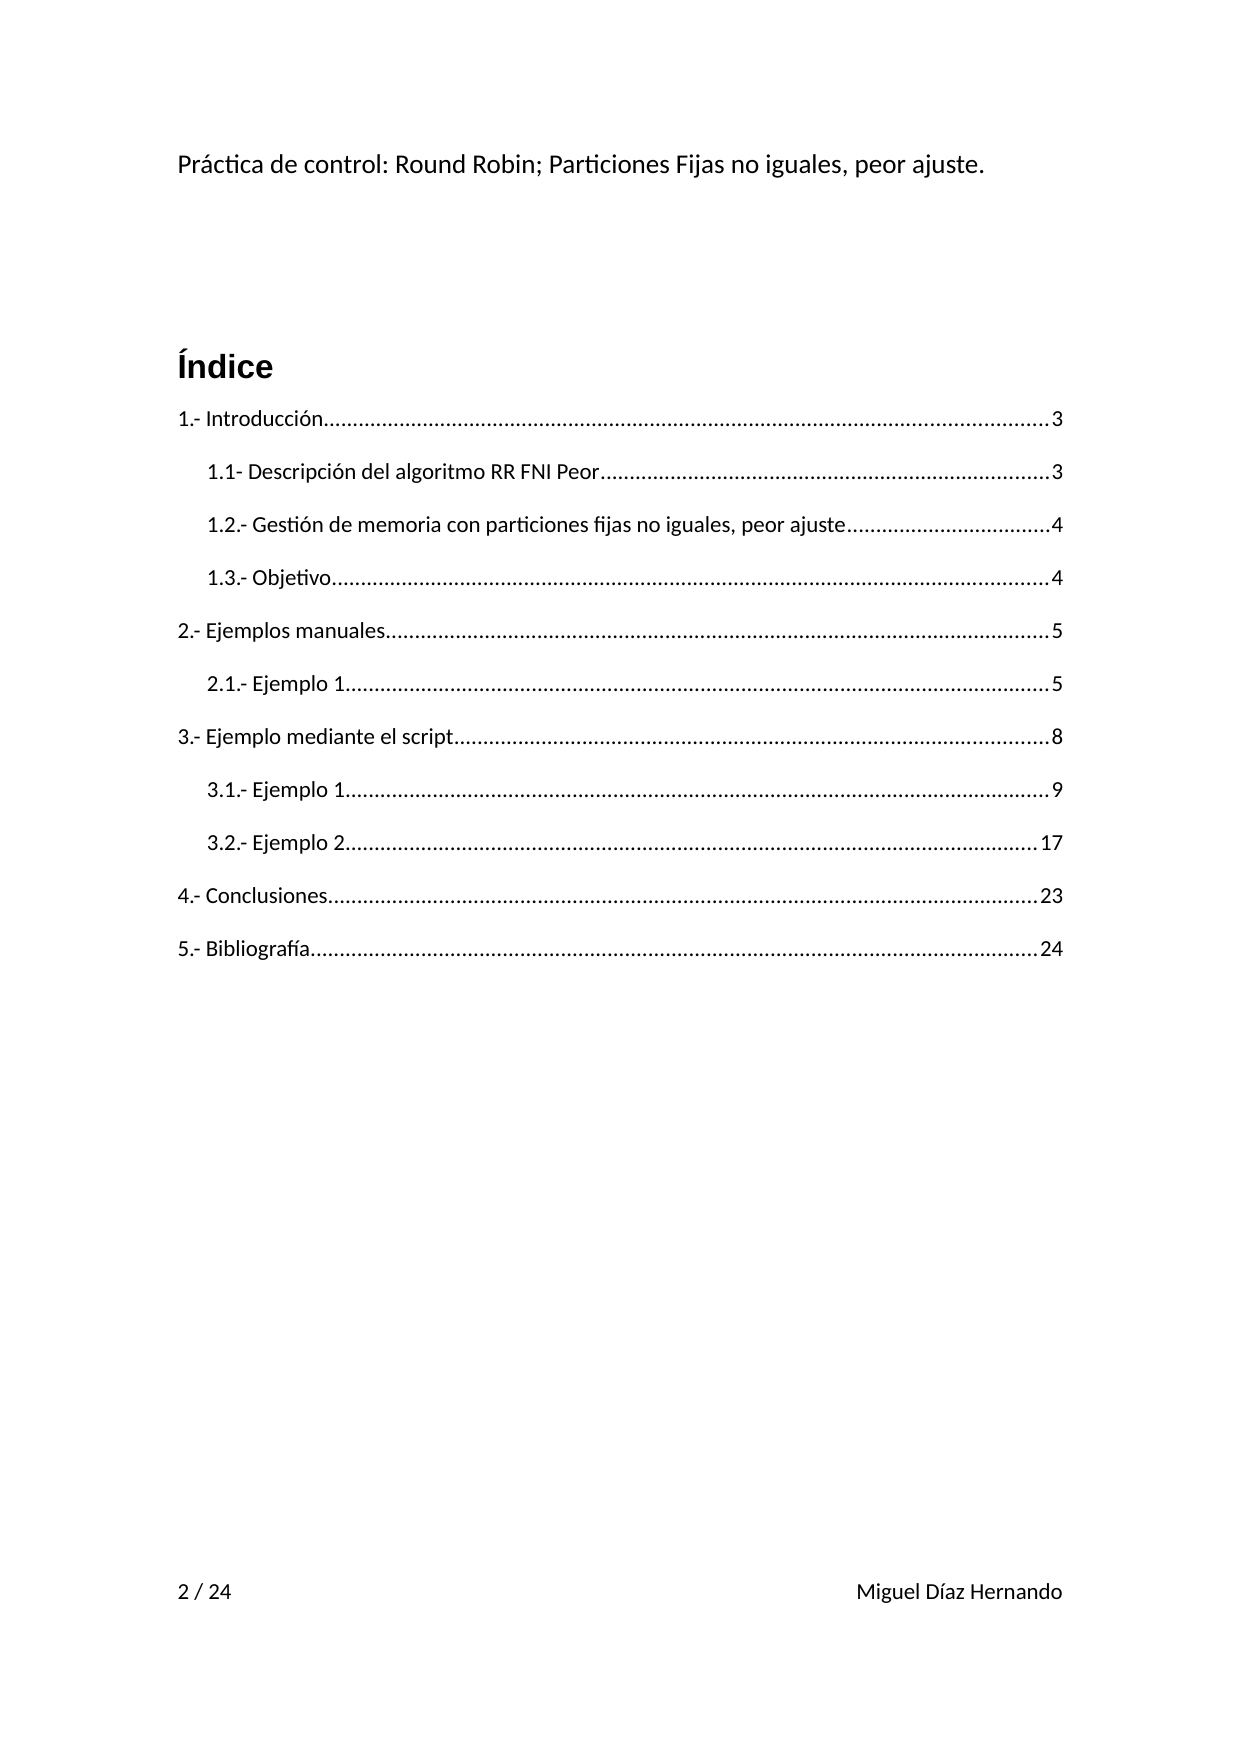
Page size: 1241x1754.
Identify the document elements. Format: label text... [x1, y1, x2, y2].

text 1.3.- Objetivo 4 [207, 563, 1063, 591]
text 3.- Ejemplo mediante el script 8 [177, 722, 1063, 750]
text 2.1.- Ejemplo 1 5 [207, 669, 1063, 697]
text 4.- Conclusiones 23 [177, 881, 1063, 909]
text 1.- Introducción 3 [177, 404, 1063, 432]
text 5.- Bibliografía 24 [177, 934, 1063, 962]
text 1.1- Descripción del algoritmo RR FNI Peor 3 [207, 457, 1063, 485]
subtitle Índice [177, 347, 1063, 386]
text 3.2.- Ejemplo 2 17 [207, 828, 1063, 856]
text 3.1.- Ejemplo 1 9 [207, 775, 1063, 803]
text 2.- Ejemplos manuales 5 [177, 616, 1063, 644]
text 1.2.- Gestión de memoria con particiones fijas no iguales, peor ajuste 4 [207, 510, 1063, 538]
